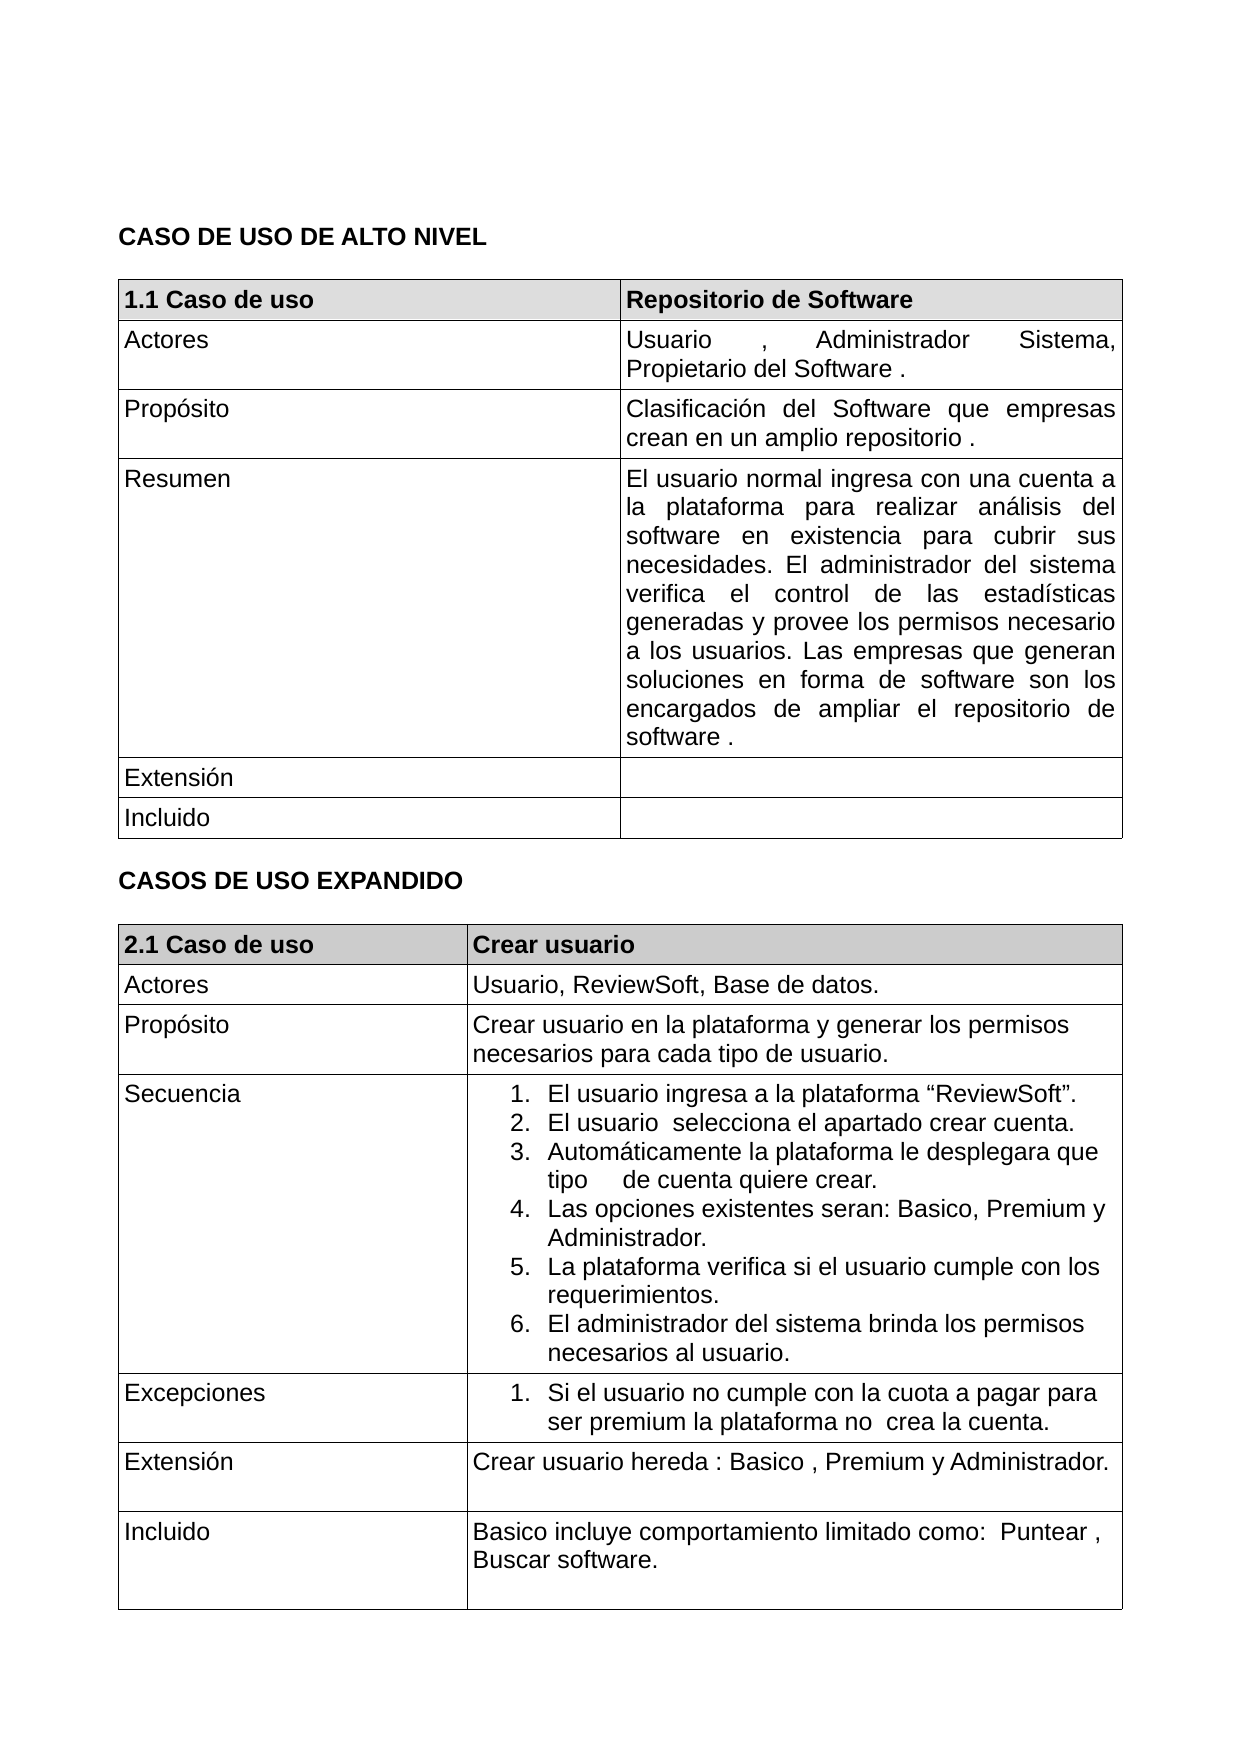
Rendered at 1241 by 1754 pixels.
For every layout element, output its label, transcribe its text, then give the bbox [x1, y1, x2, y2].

table_cell Secuencia [119, 1075, 467, 1372]
table_cell Si el usuario no cumple con la cuota a pagar para ser premium la plataforma no crea la cuenta. [468, 1374, 1122, 1442]
table_cell Crear usuario en la plataforma y generar los permisos necesarios para cada tipo de usuario. [468, 1005, 1122, 1073]
table_cell Resumen [119, 459, 620, 757]
text CASO DE USO DE ALTO NIVEL [118, 222, 1122, 251]
table_cell Actores [119, 965, 467, 1004]
table_cell Extensión [119, 1443, 467, 1511]
table_cell Usuario , Administrador Sistema, Propietario del Software . [621, 321, 1122, 389]
table_cell El usuario ingresa a la plataforma “ReviewSoft”. El usuario selecciona el apartado crear cuenta. Automáticamente la plataforma le desplegara que tipo de cuenta quiere crear. Las opciones existentes seran: Basico, Premium y Administrador. La plataforma verifica si el usuario cumple con los requerimientos. El administrador del sistema brinda los permisos necesarios al usuario. [468, 1075, 1122, 1372]
table_cell Incluido [119, 798, 620, 837]
table_cell Usuario, ReviewSoft, Base de datos. [468, 965, 1122, 1004]
table_cell Excepciones [119, 1374, 467, 1442]
table_cell Extensión [119, 758, 620, 797]
table_header 1.1 Caso de uso [119, 280, 620, 319]
table_header Repositorio de Software [621, 280, 1122, 319]
table_cell Crear usuario hereda : Basico , Premium y Administrador. [468, 1443, 1122, 1511]
table_header Crear usuario [468, 925, 1122, 964]
table_cell Incluido [119, 1512, 467, 1608]
table_cell Propósito [119, 390, 620, 458]
table_cell Actores [119, 321, 620, 389]
table_cell [621, 798, 1122, 837]
table_cell Clasificación del Software que empresas crean en un amplio repositorio . [621, 390, 1122, 458]
table_cell El usuario normal ingresa con una cuenta a la plataforma para realizar análisis del software en existencia para cubrir sus necesidades. El administrador del sistema verifica el control de las estadísticas generadas y provee los permisos necesario a los usuarios. Las empresas que generan soluciones en forma de software son los encargados de ampliar el repositorio de software . [621, 459, 1122, 757]
table_cell Basico incluye comportamiento limitado como: Puntear , Buscar software. [468, 1512, 1122, 1608]
table_cell Propósito [119, 1005, 467, 1073]
table_header 2.1 Caso de uso [119, 925, 467, 964]
table_cell [621, 758, 1122, 797]
text CASOS DE USO EXPANDIDO [118, 866, 1122, 895]
